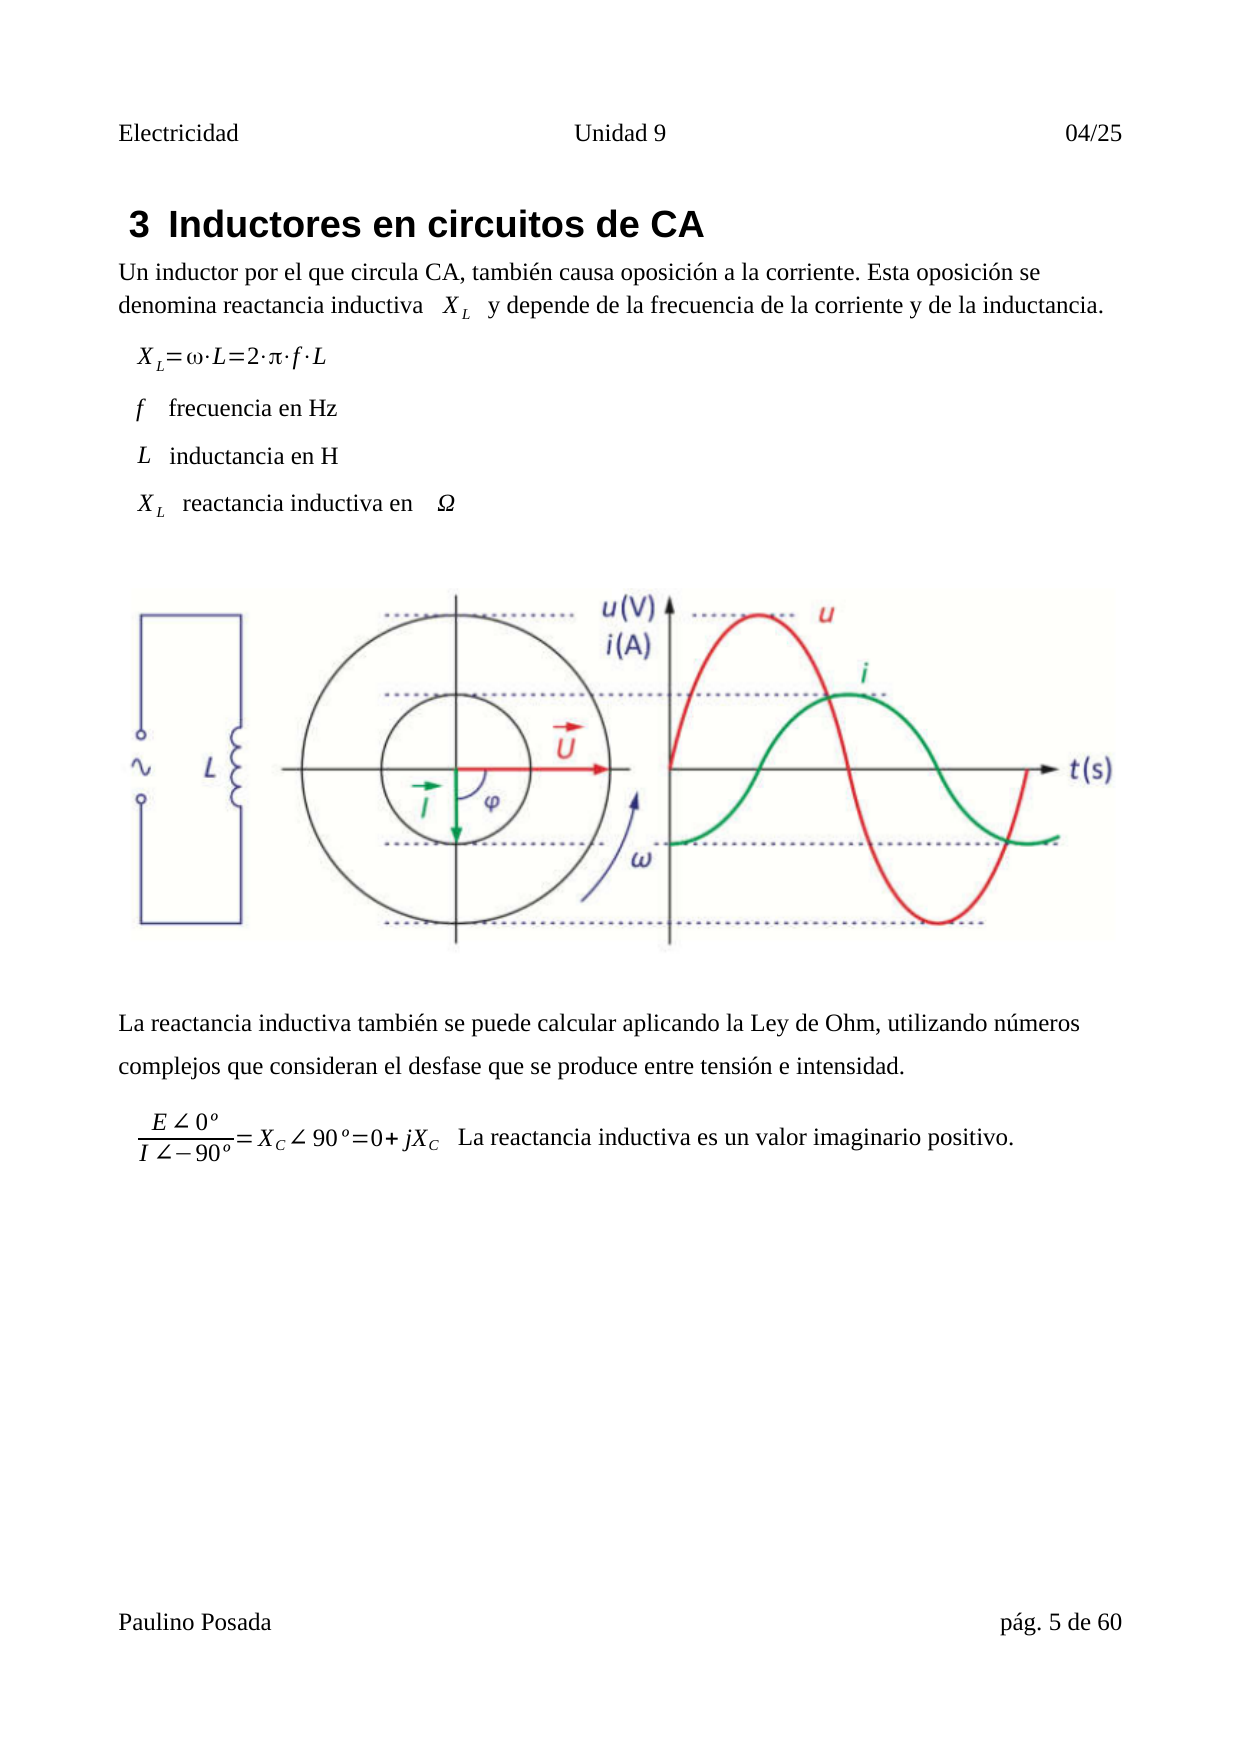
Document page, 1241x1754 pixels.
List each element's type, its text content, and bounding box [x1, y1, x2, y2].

picture [118, 587, 1123, 956]
text reactancia inductiva en [118, 488, 1122, 521]
text inductancia en H [118, 441, 1122, 469]
text Un inductor por el que circula CA, también causa oposición a la corriente. Esta oposición se denomina reactancia inductivay depende de la frecuencia de la corriente y de la inductancia. [118, 257, 1122, 323]
subtitle Inductores en circuitos de CA [118, 201, 1122, 245]
text La reactancia inductiva también se puede calcular aplicando la Ley de Ohm, utilizando números complejos que consideran el desfase que se produce entre tensión e intensidad. [118, 1008, 1122, 1080]
text frecuencia en Hz [118, 393, 1122, 422]
text La reactancia inductiva es un valor imaginario positivo. [118, 1109, 1122, 1168]
